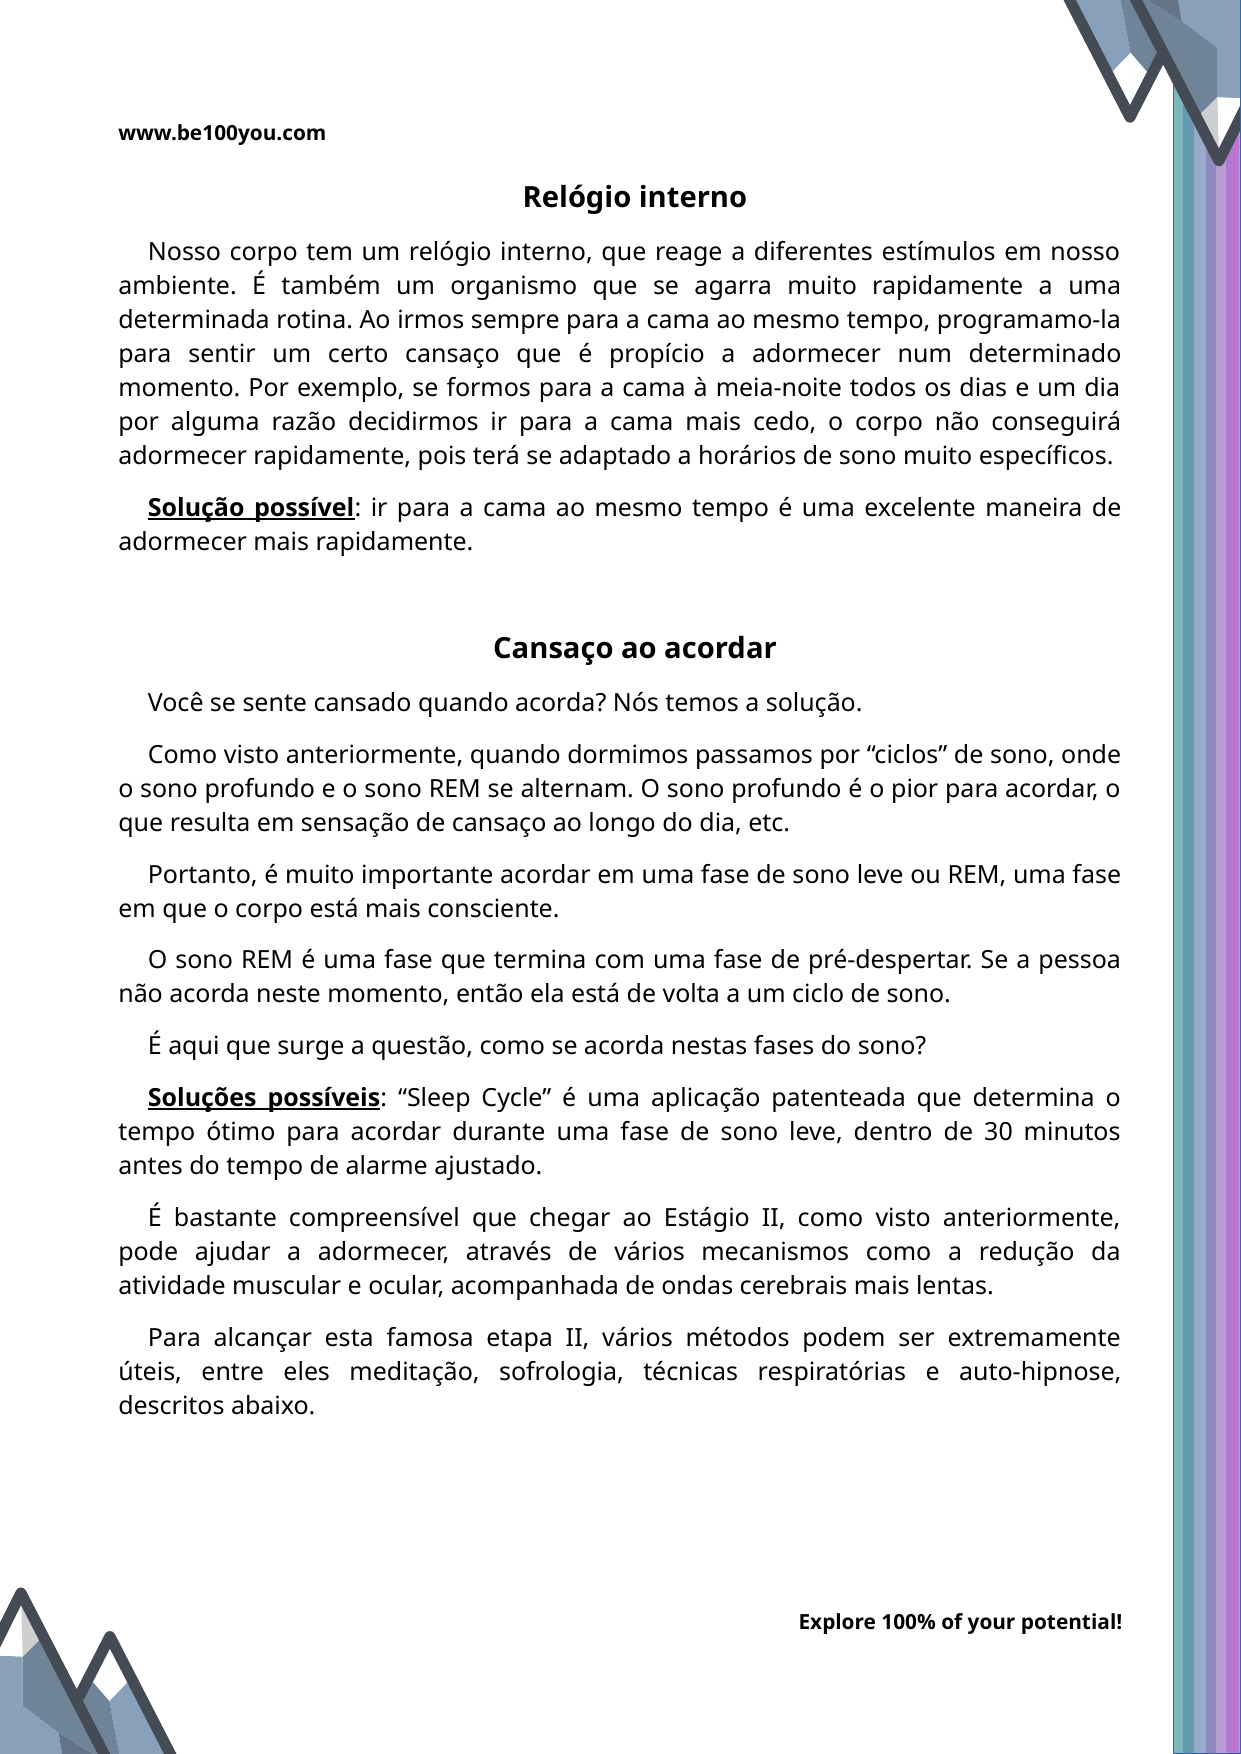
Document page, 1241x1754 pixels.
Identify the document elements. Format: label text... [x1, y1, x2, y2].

text Você se sente cansado quando acorda? Nós temos a solução. [118, 684, 1122, 719]
text É bastante compreensível que chegar ao Estágio II, como visto anteriormente, pode ajudar a adormecer, através de vários mecanismos como a redução da atividade muscular e ocular, acompanhada de ondas cerebrais mais lentas. [118, 1199, 1122, 1302]
text Soluções possíveis: “Sleep Cycle” é uma aplicação patenteada que determina o tempo ótimo para acordar durante uma fase de sono leve, dentro de 30 minutos antes do tempo de alarme ajustado. [118, 1080, 1122, 1182]
text Para alcançar esta famosa etapa II, vários métodos podem ser extremamente úteis, entre eles meditação, sofrologia, técnicas respiratórias e auto-hipnose, descritos abaixo. [118, 1319, 1122, 1422]
text Como visto anteriormente, quando dormimos passamos por “ciclos” de sono, onde o sono profundo e o sono REM se alternam. O sono profundo é o pior para acordar, o que resulta em sensação de cansaço ao longo do dia, etc. [118, 736, 1122, 838]
text Portanto, é muito importante acordar em uma fase de sono leve ou REM, uma fase em que o corpo está mais consciente. [118, 856, 1122, 924]
text Nosso corpo tem um relógio interno, que reage a diferentes estímulos em nosso ambiente. É também um organismo que se agarra muito rapidamente a uma determinada rotina. Ao irmos sempre para a cama ao mesmo tempo, programamo-la para sentir um certo cansaço que é propício a adormecer num determinado momento. Por exemplo, se formos para a cama à meia-noite todos os dias e um dia por alguma razão decidirmos ir para a cama mais cedo, o corpo não conseguirá adormecer rapidamente, pois terá se adaptado a horários de sono muito específicos. [118, 233, 1122, 472]
text É aqui que surge a questão, como se acorda nestas fases do sono? [118, 1028, 1122, 1062]
text O sono REM é uma fase que termina com uma fase de pré-despertar. Se a pessoa não acorda neste momento, então ela está de volta a um ciclo de sono. [118, 942, 1122, 1010]
text Relógio interno [118, 176, 1122, 216]
text Cansaço ao acordar [118, 627, 1122, 667]
text Solução possível: ir para a cama ao mesmo tempo é uma excelente maneira de adormecer mais rapidamente. [118, 489, 1122, 558]
